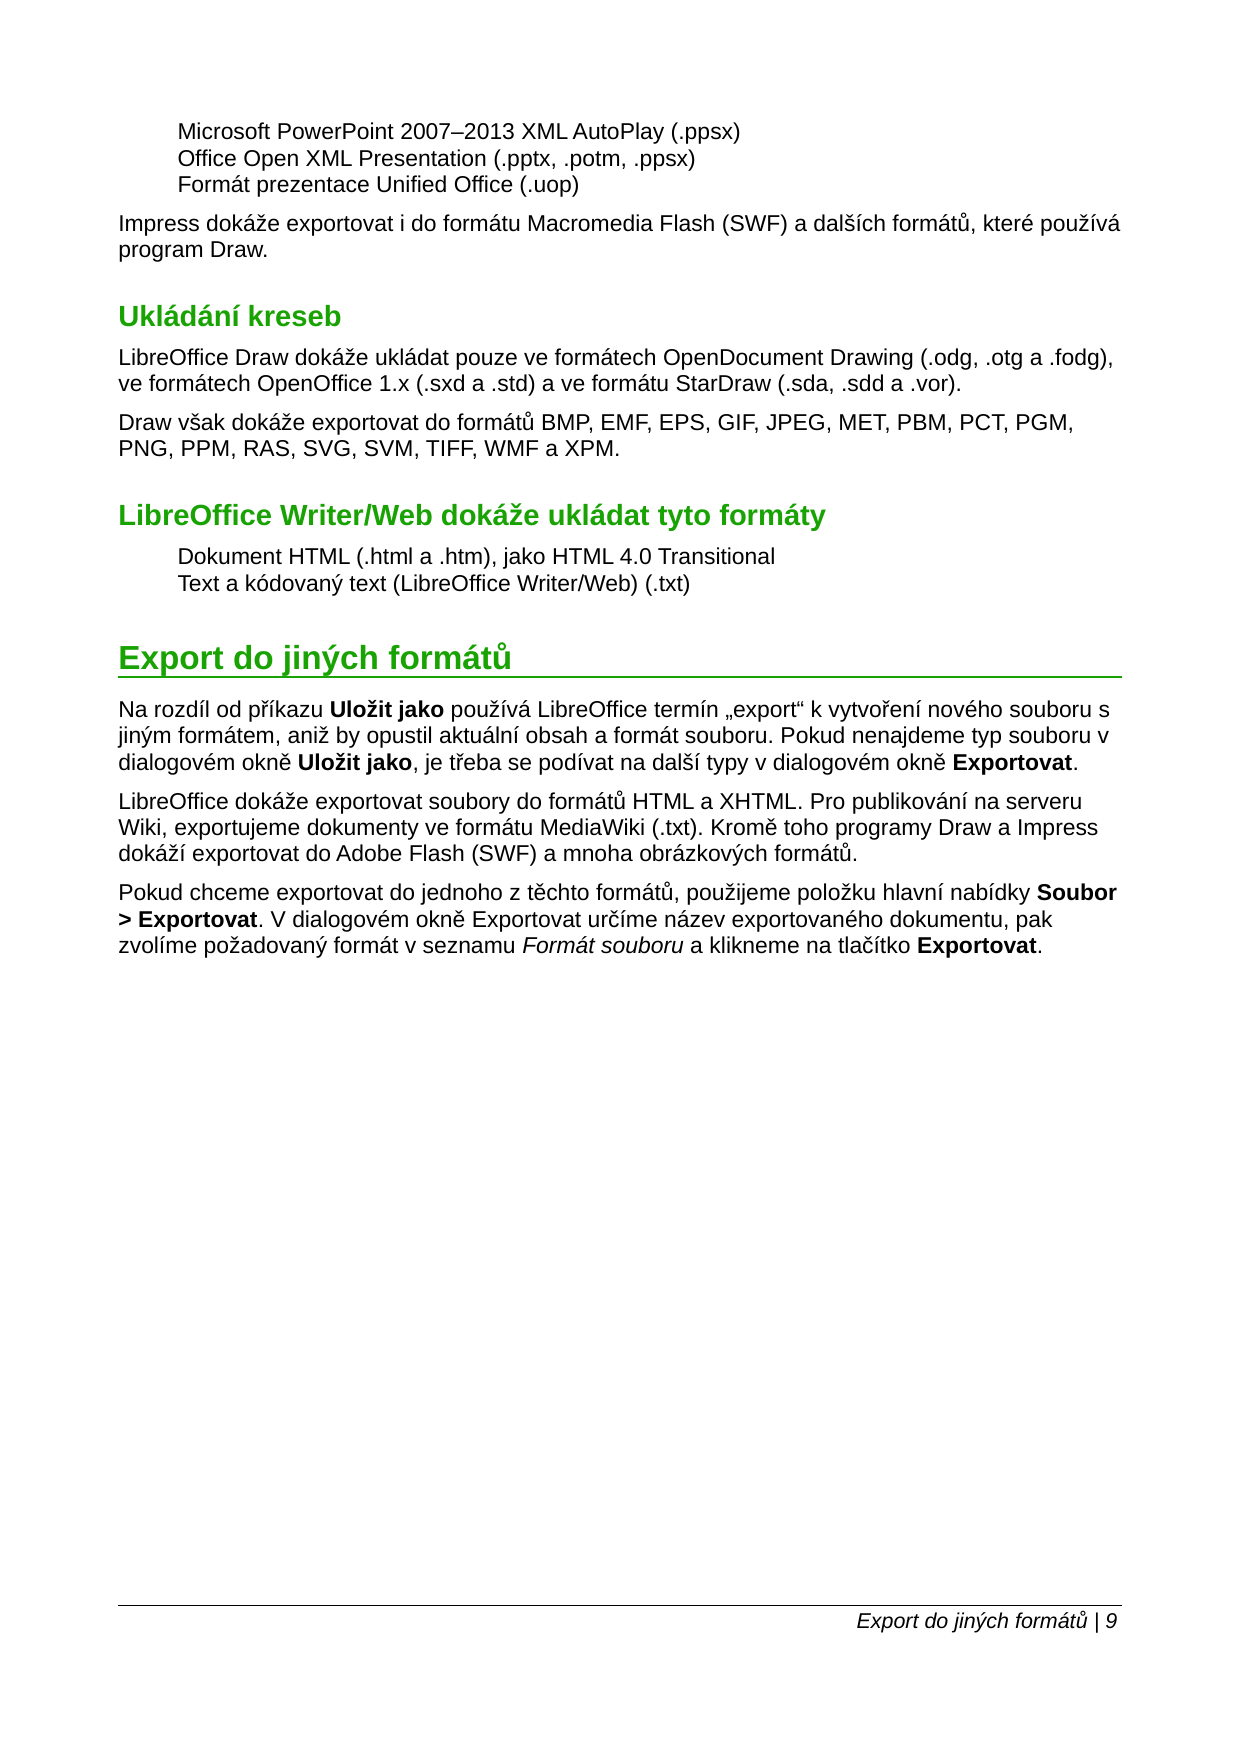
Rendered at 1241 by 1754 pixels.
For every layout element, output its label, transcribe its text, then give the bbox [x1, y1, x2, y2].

text Impress dokáže exportovat i do formátu Macromedia Flash (SWF) a dalších formátů, které používá program Draw. [118, 210, 1122, 262]
subtitle Ukládání kreseb [118, 298, 1122, 332]
text Na rozdíl od příkazu Uložit jako používá LibreOffice termín „export“ k vytvoření nového souboru s jiným formátem, aniž by opustil aktuální obsah a formát souboru. Pokud nenajdeme typ souboru v dialogovém okně Uložit jako, je třeba se podívat na další typy v dialogovém okně Exportovat. [118, 696, 1122, 775]
subtitle Export do jiných formátů [118, 638, 1122, 676]
text LibreOffice dokáže exportovat soubory do formátů HTML a XHTML. Pro publikování na serveru Wiki, exportujeme dokumenty ve formátu MediaWiki (.txt). Kromě toho programy Draw a Impress dokáží exportovat do Adobe Flash (SWF) a mnoha obrázkových formátů. [118, 788, 1122, 867]
text Microsoft PowerPoint 2007–2013 XML AutoPlay (.ppsx) Office Open XML Presentation (.pptx, .potm, .ppsx) Formát prezentace Unified Office (.uop) [177, 118, 1122, 197]
text LibreOffice Draw dokáže ukládat pouze ve formátech OpenDocument Drawing (.odg, .otg a .fodg), ve formátech OpenOffice 1.x (.sxd a .std) a ve formátu StarDraw (.sda, .sdd a .vor). [118, 344, 1122, 397]
text Pokud chceme exportovat do jednoho z těchto formátů, použijeme položku hlavní nabídky Soubor > Exportovat. V dialogovém okně Exportovat určíme název exportovaného dokumentu, pak zvolíme požadovaný formát v seznamu Formát souboru a klikneme na tlačítko Exportovat. [118, 879, 1122, 958]
text Dokument HTML (.html a .htm), jako HTML 4.0 Transitional Text a kódovaný text (LibreOffice Writer/Web) (.txt) [177, 543, 1122, 596]
text Draw však dokáže exportovat do formátů BMP, EMF, EPS, GIF, JPEG, MET, PBM, PCT, PGM, PNG, PPM, RAS, SVG, SVM, TIFF, WMF a XPM. [118, 409, 1122, 462]
subtitle LibreOffice Writer/Web dokáže ukládat tyto formáty [118, 498, 1122, 531]
